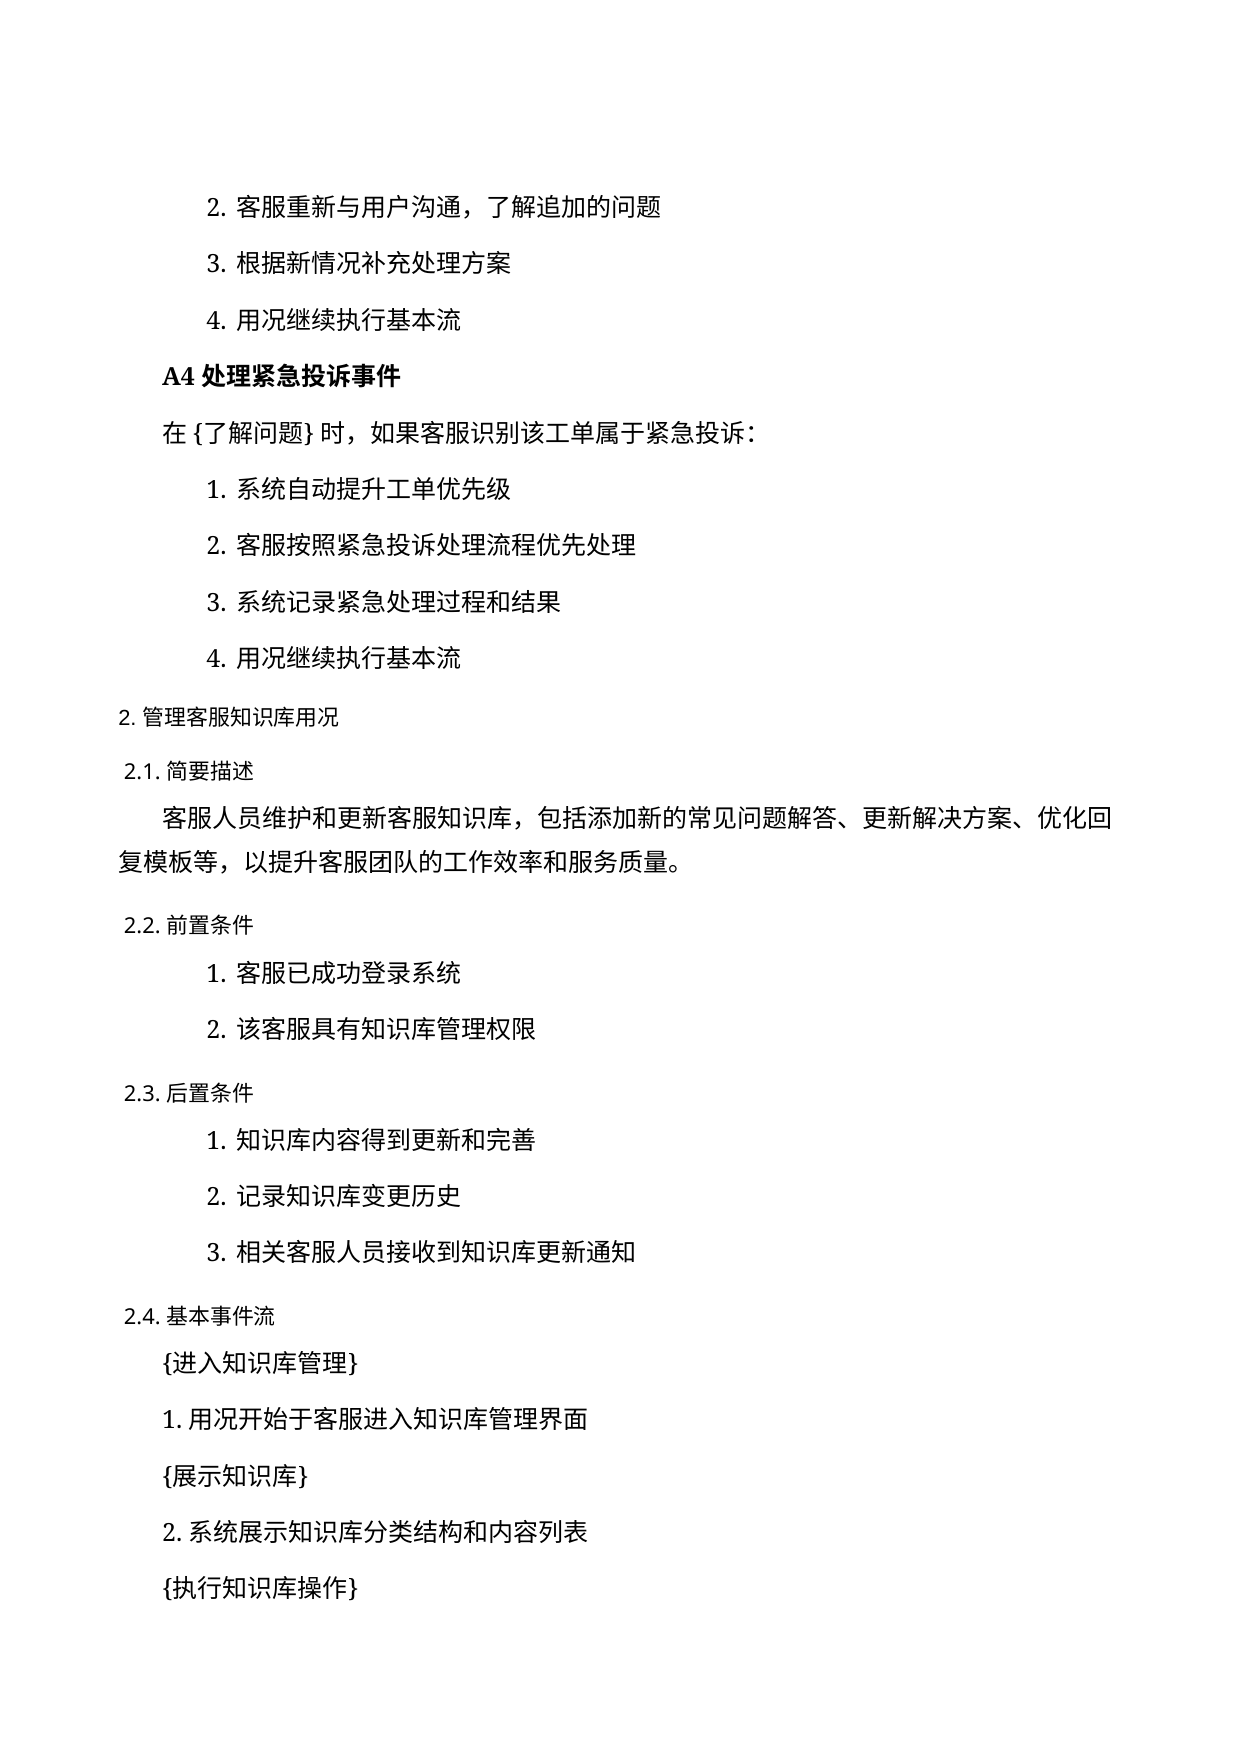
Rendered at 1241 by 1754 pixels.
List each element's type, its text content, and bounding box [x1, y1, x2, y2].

list 相关客服人员接收到知识库更新通知 [162, 1233, 1122, 1269]
subtitle 基本事件流 [118, 1299, 1122, 1331]
list 客服按照紧急投诉处理流程优先处理 [162, 526, 1122, 562]
list 知识库内容得到更新和完善 [162, 1120, 1122, 1156]
text 1. 用况开始于客服进入知识库管理界面 [118, 1400, 1122, 1436]
list 系统自动提升工单优先级 [162, 469, 1122, 506]
text 客服人员维护和更新客服知识库，包括添加新的常见问题解答、更新解决方案、优化回复模板等，以提升客服团队的工作效率和服务质量。 [118, 799, 1122, 878]
list 记录知识库变更历史 [162, 1176, 1122, 1213]
text A4 处理紧急投诉事件 [118, 357, 1122, 393]
list 用况继续执行基本流 [162, 300, 1122, 337]
text {展示知识库} [118, 1456, 1122, 1492]
text {执行知识库操作} [118, 1569, 1122, 1605]
list 该客服具有知识库管理权限 [162, 1009, 1122, 1046]
text 在 {了解问题} 时，如果客服识别该工单属于紧急投诉： [118, 413, 1122, 449]
list 客服已成功登录系统 [162, 953, 1122, 989]
text 2. 系统展示知识库分类结构和内容列表 [118, 1513, 1122, 1549]
list 用况继续执行基本流 [162, 638, 1122, 675]
subtitle 管理客服知识库用况 [118, 700, 1122, 732]
subtitle 简要描述 [118, 754, 1122, 786]
list 根据新情况补充处理方案 [162, 244, 1122, 280]
list 系统记录紧急处理过程和结果 [162, 582, 1122, 618]
subtitle 前置条件 [118, 908, 1122, 940]
subtitle 后置条件 [118, 1076, 1122, 1107]
text {进入知识库管理} [118, 1343, 1122, 1380]
list 客服重新与用户沟通，了解追加的问题 [162, 188, 1122, 224]
